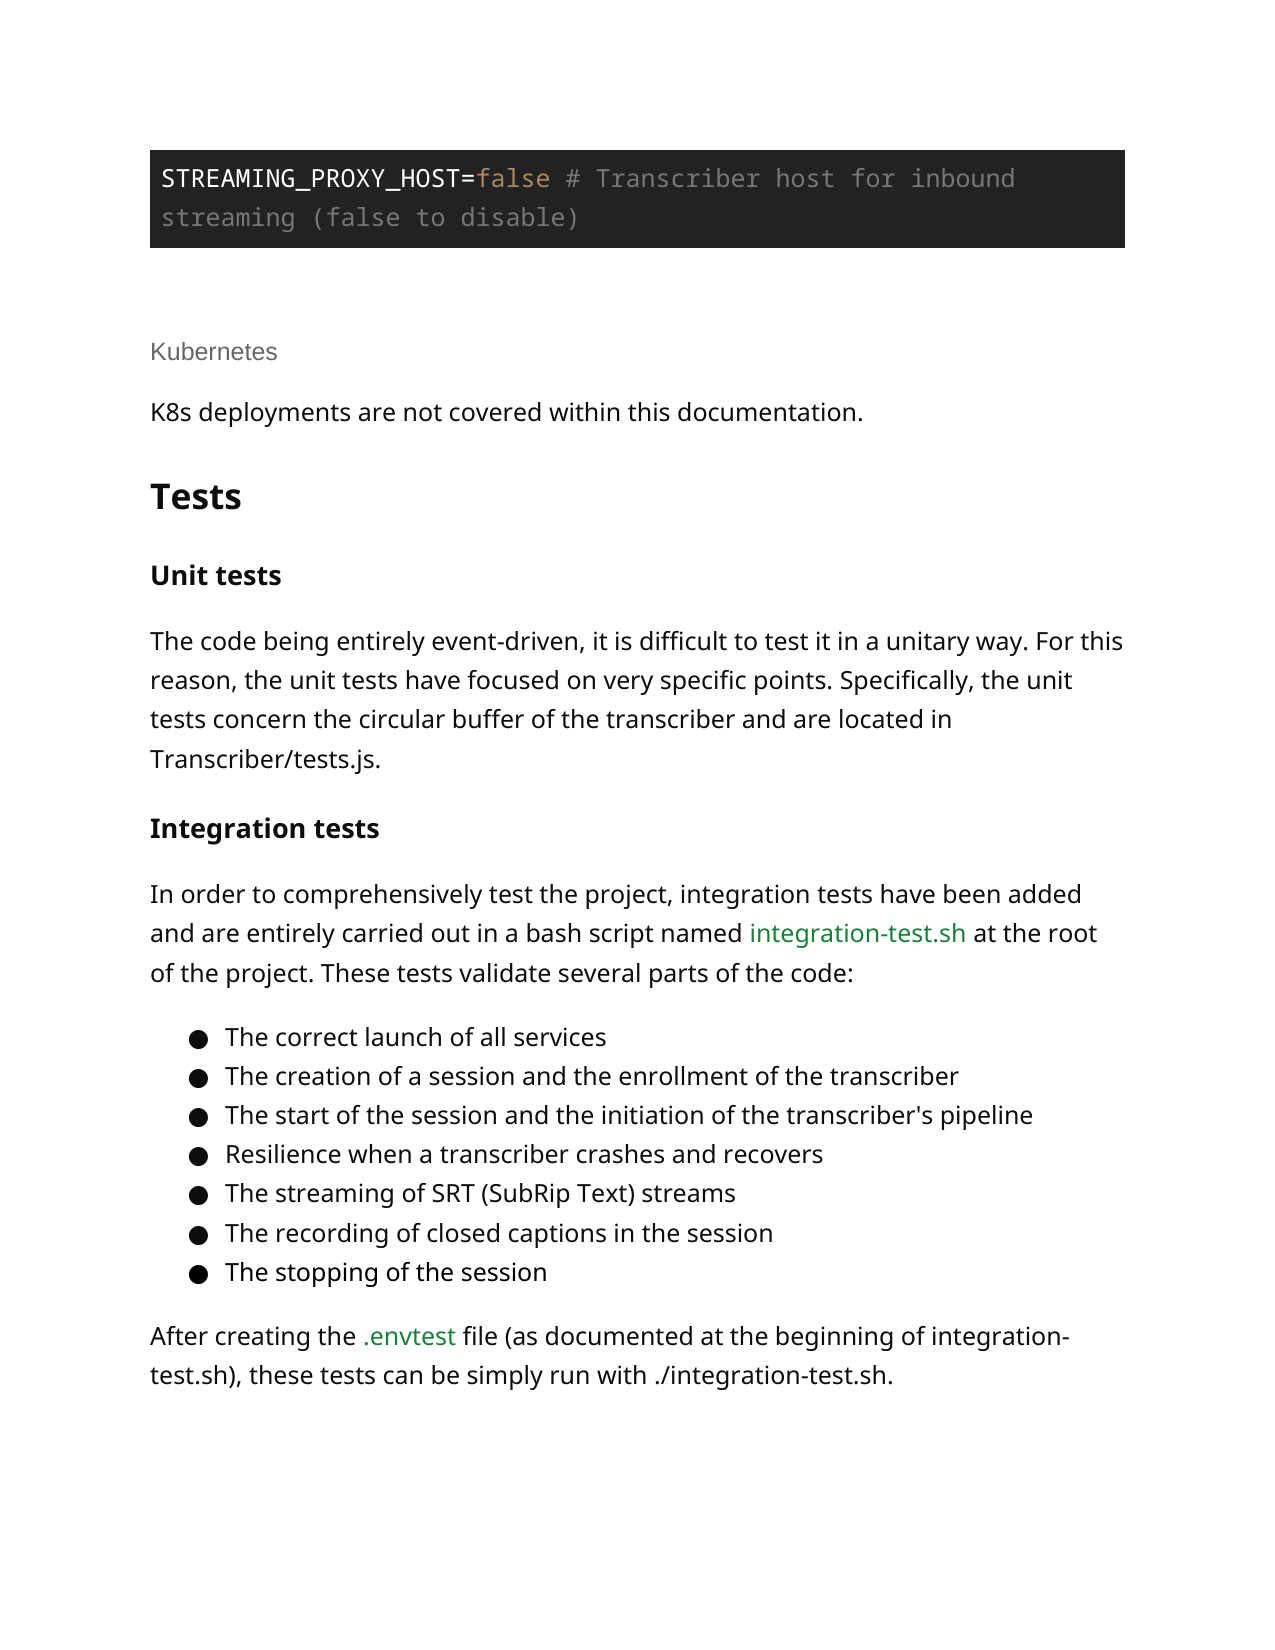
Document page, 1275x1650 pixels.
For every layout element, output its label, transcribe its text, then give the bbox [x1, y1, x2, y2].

table_header STREAMING_PROXY_HOST=false # Transcriber host for inbound streaming (false to disable) [150, 150, 1125, 248]
list The recording of closed captions in the session [187, 1215, 1125, 1249]
subtitle Unit tests [150, 556, 1125, 593]
list The correct launch of all services [187, 1019, 1125, 1053]
list The start of the session and the initiation of the transcriber's pipeline [187, 1098, 1125, 1132]
subtitle Tests [150, 472, 1125, 520]
text The code being entirely event-driven, it is difficult to test it in a unitary way. For this reason, the unit tests have focused on very specific points. Specifically, the unit tests concern the circular buffer of the transcriber and are located in Transcriber/tests.js. [150, 624, 1125, 775]
text In order to comprehensively test the project, integration tests have been added and are entirely carried out in a bash script named integration-test.sh at the root of the project. These tests validate several parts of the code: [150, 877, 1125, 989]
text After creating the .envtest file (as documented at the beginning of integration-test.sh), these tests can be simply run with ./integration-test.sh. [150, 1319, 1125, 1392]
subtitle Kubernetes [150, 337, 1125, 366]
text K8s deployments are not covered within this documentation. [150, 395, 1125, 429]
list The creation of a session and the enrollment of the transcriber [187, 1059, 1125, 1093]
subtitle Integration tests [150, 809, 1125, 846]
list The stopping of the session [187, 1254, 1125, 1288]
list The streaming of SRT (SubRip Text) streams [187, 1176, 1125, 1210]
list Resilience when a transcriber crashes and recovers [187, 1137, 1125, 1171]
